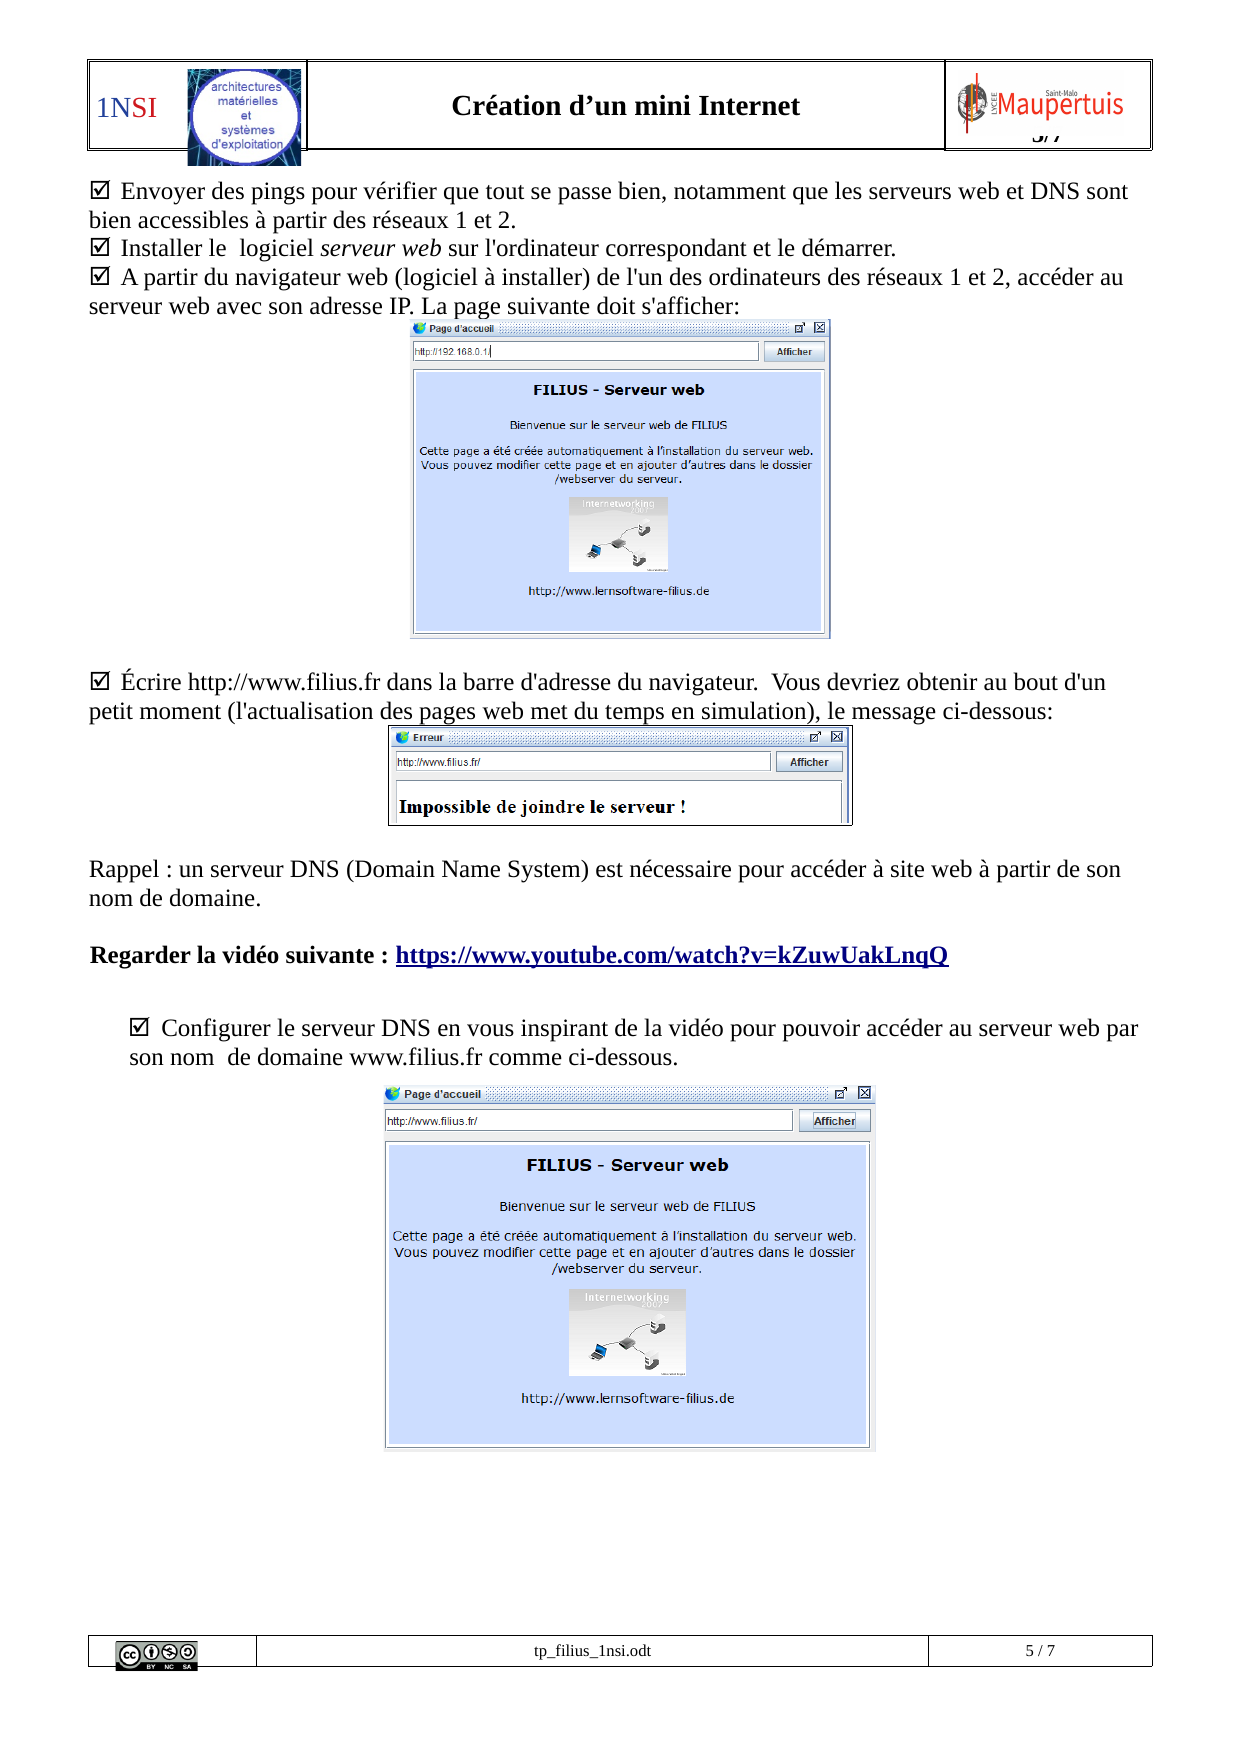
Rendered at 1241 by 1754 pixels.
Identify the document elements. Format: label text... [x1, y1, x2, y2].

picture [115, 1641, 198, 1672]
text Rappel : un serveur DNS (Domain Name System) est nécessaire pour accéder à site web à partir de son nom de domaine. [88, 854, 1152, 912]
picture [957, 70, 1125, 136]
list A partir du navigateur web (logiciel à installer) de l'un des ordinateurs des réseaux 1 et 2, accéder au serveur web avec son adresse IP. La page suivante doit s'afficher: [88, 262, 1152, 320]
list Écrire http://www.filius.fr dans la barre d'adresse du navigateur. Vous devriez obtenir au bout d'un petit moment (l'actualisation des pages web met du temps en simulation), le message ci-dessous: [88, 667, 1152, 725]
picture [391, 727, 849, 823]
list Configurer le serveur DNS en vous inspirant de la vidéo pour pouvoir accéder au serveur web par son nom de domaine www.filius.fr comme ci-dessous. [128, 1013, 1152, 1071]
text Regarder la vidéo suivante : https://www.youtube.com/watch?v=kZuwUakLnqQ [89, 940, 1152, 969]
list Envoyer des pings pour vérifier que tout se passe bien, notamment que les serveurs web et DNS sont bien accessibles à partir des réseaux 1 et 2. [88, 176, 1152, 233]
picture [409, 319, 831, 639]
picture [187, 69, 302, 166]
picture [383, 1085, 876, 1452]
list Installer le logiciel serveur web sur l'ordinateur correspondant et le démarrer. [88, 233, 1152, 262]
